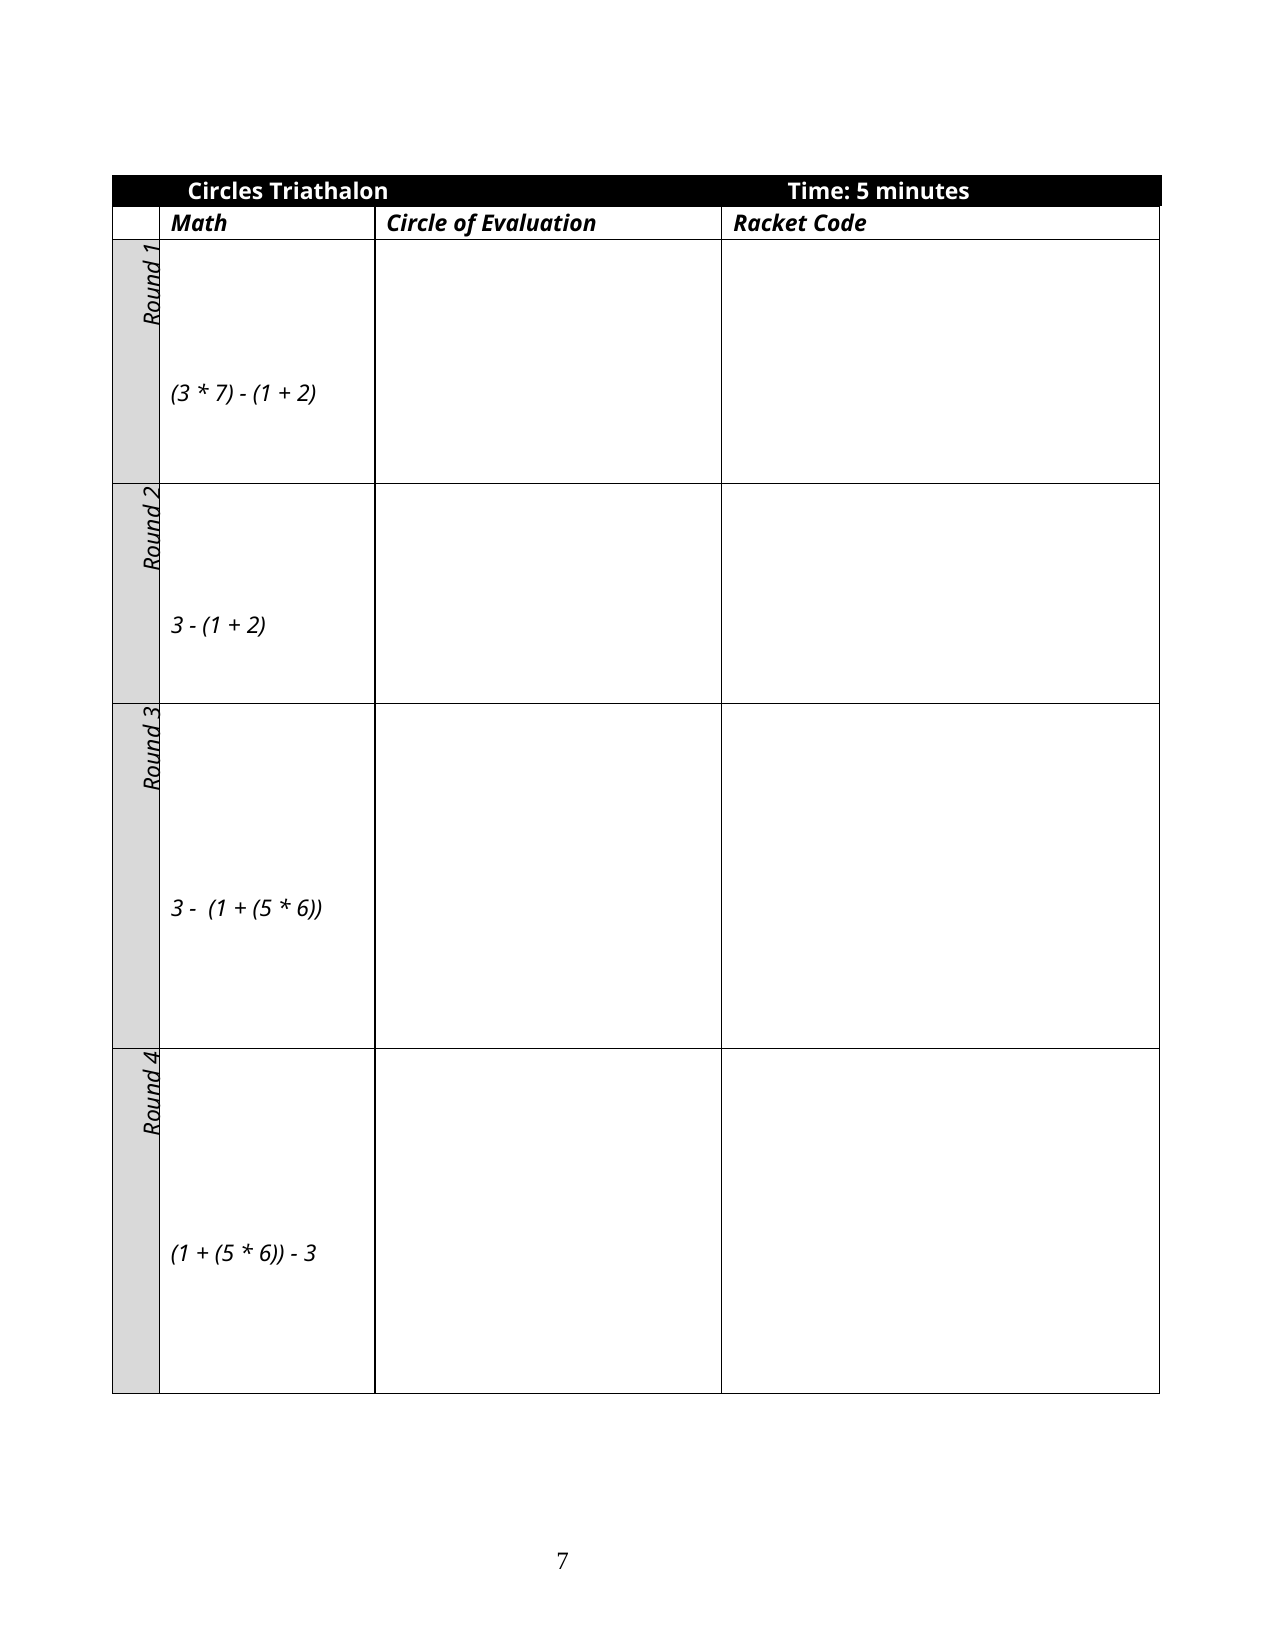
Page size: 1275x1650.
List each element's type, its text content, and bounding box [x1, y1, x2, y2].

table_cell [376, 484, 721, 703]
table_cell [376, 1049, 721, 1393]
table_cell (3 * 7) - (1 + 2) [160, 240, 374, 483]
table_cell Round 2 [113, 484, 159, 703]
table_header Circle of Evaluation [376, 207, 721, 238]
table_cell Round 3 [113, 704, 159, 1048]
table_cell [376, 704, 721, 1048]
table_cell 3 - (1 + 2) [160, 484, 374, 703]
table_cell [722, 1049, 1159, 1393]
table_cell [722, 704, 1159, 1048]
table_cell (1 + (5 * 6)) - 3 [160, 1049, 374, 1393]
subtitle Circles Triathalon Time: 5 minutes [112, 175, 1162, 206]
table_cell Round 4 [113, 1049, 159, 1393]
table_cell [376, 240, 721, 483]
table_header [113, 207, 159, 238]
table_header Racket Code [722, 207, 1159, 238]
table_cell Round 1 [113, 240, 159, 483]
table_cell 3 - (1 + (5 * 6)) [160, 704, 374, 1048]
table_header Math [160, 207, 374, 238]
table_cell [722, 240, 1159, 483]
table_cell [722, 484, 1159, 703]
